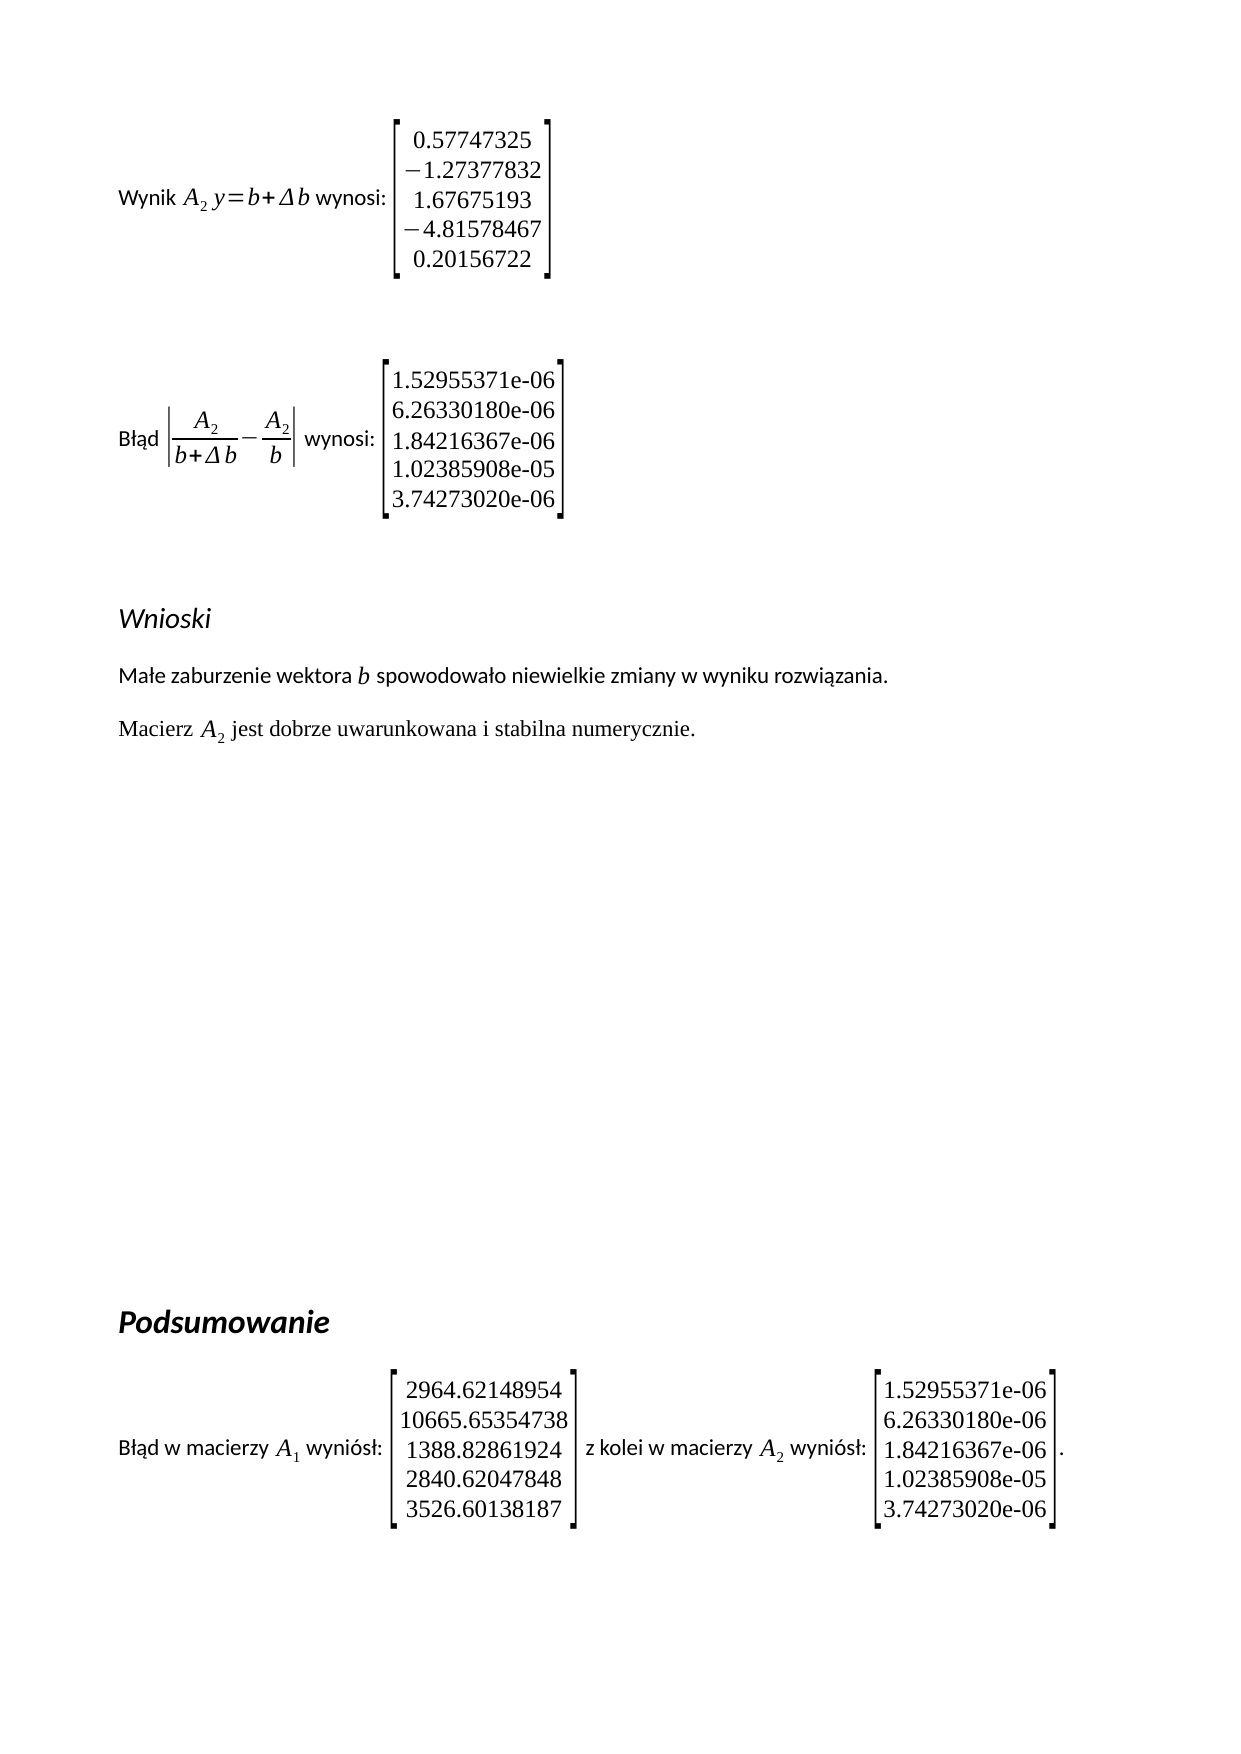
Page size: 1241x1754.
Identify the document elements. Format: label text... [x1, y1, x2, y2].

text Wynik wynosi: [118, 118, 1122, 280]
text Podsumowanie [118, 1301, 1122, 1342]
text Macierz jest dobrze uwarunkowana i stabilna numerycznie. [118, 714, 1122, 746]
text Błąd w macierzy wyniósł: z kolei w macierzy wyniósł: . [118, 1368, 1122, 1531]
text Wnioski [118, 600, 1122, 635]
text Błąd wynosi: [118, 359, 1122, 521]
text Małe zaburzenie wektora spowodowało niewielkie zmiany w wyniku rozwiązania. [118, 662, 1122, 689]
